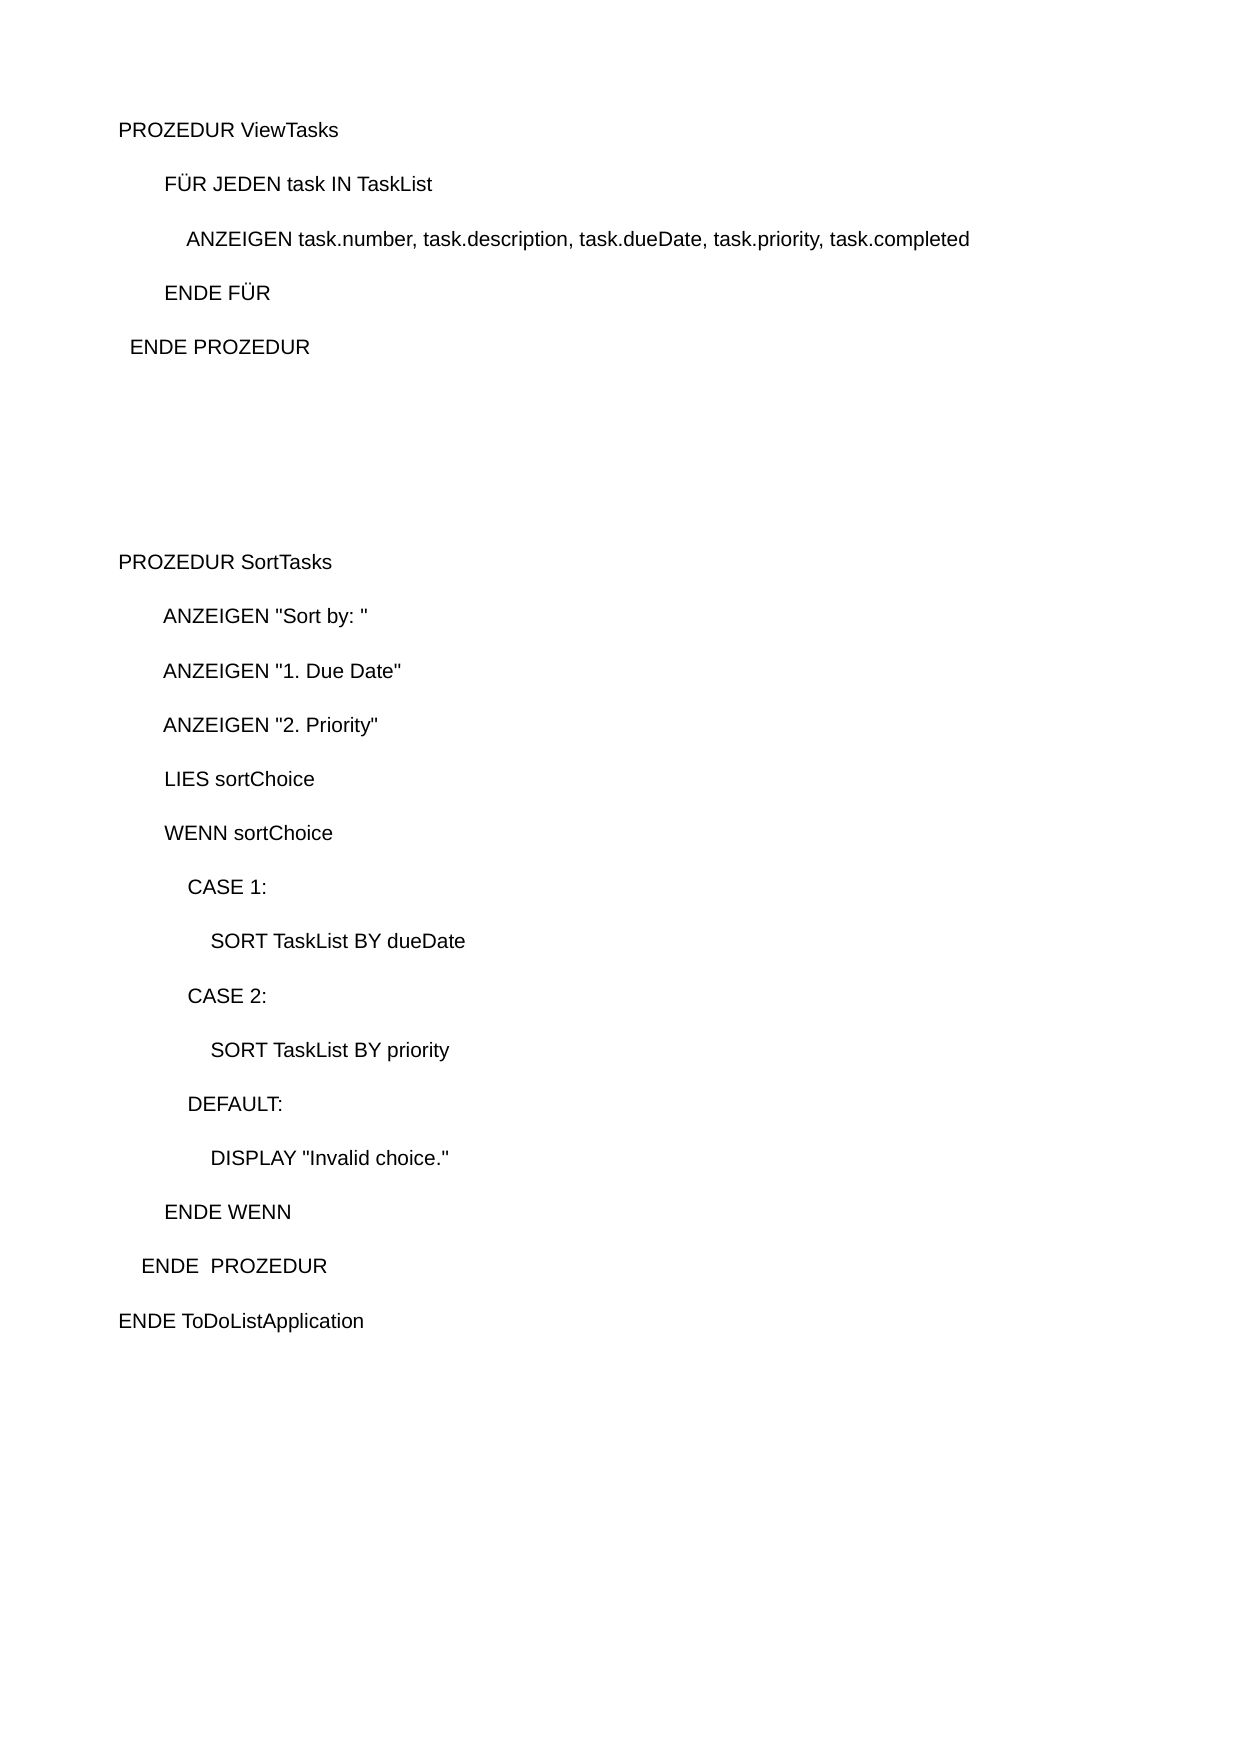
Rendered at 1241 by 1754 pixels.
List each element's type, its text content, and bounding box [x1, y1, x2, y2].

text SORT TaskList BY dueDate [118, 929, 1122, 953]
text ANZEIGEN "2. Priority" [118, 713, 1122, 737]
text ENDE FÜR [118, 281, 1122, 304]
text ENDE PROZEDUR [118, 335, 1122, 359]
text DISPLAY "Invalid choice." [118, 1146, 1122, 1170]
text DEFAULT: [118, 1092, 1122, 1116]
text LIES sortChoice [118, 767, 1122, 791]
text ANZEIGEN task.number, task.description, task.dueDate, task.priority, task.completed [118, 226, 1122, 250]
text ANZEIGEN "1. Due Date" [118, 658, 1122, 682]
text CASE 2: [118, 983, 1122, 1007]
text ENDE WENN [118, 1200, 1122, 1224]
text FÜR JEDEN task IN TaskList [118, 172, 1122, 196]
text CASE 1: [118, 875, 1122, 899]
text SORT TaskList BY priority [118, 1038, 1122, 1062]
text PROZEDUR SortTasks [118, 550, 1122, 574]
text PROZEDUR ViewTasks [118, 118, 1122, 142]
text ENDE PROZEDUR [118, 1254, 1122, 1278]
text ANZEIGEN "Sort by: " [118, 604, 1122, 628]
text WENN sortChoice [118, 821, 1122, 845]
text ENDE ToDoListApplication [118, 1308, 1122, 1332]
